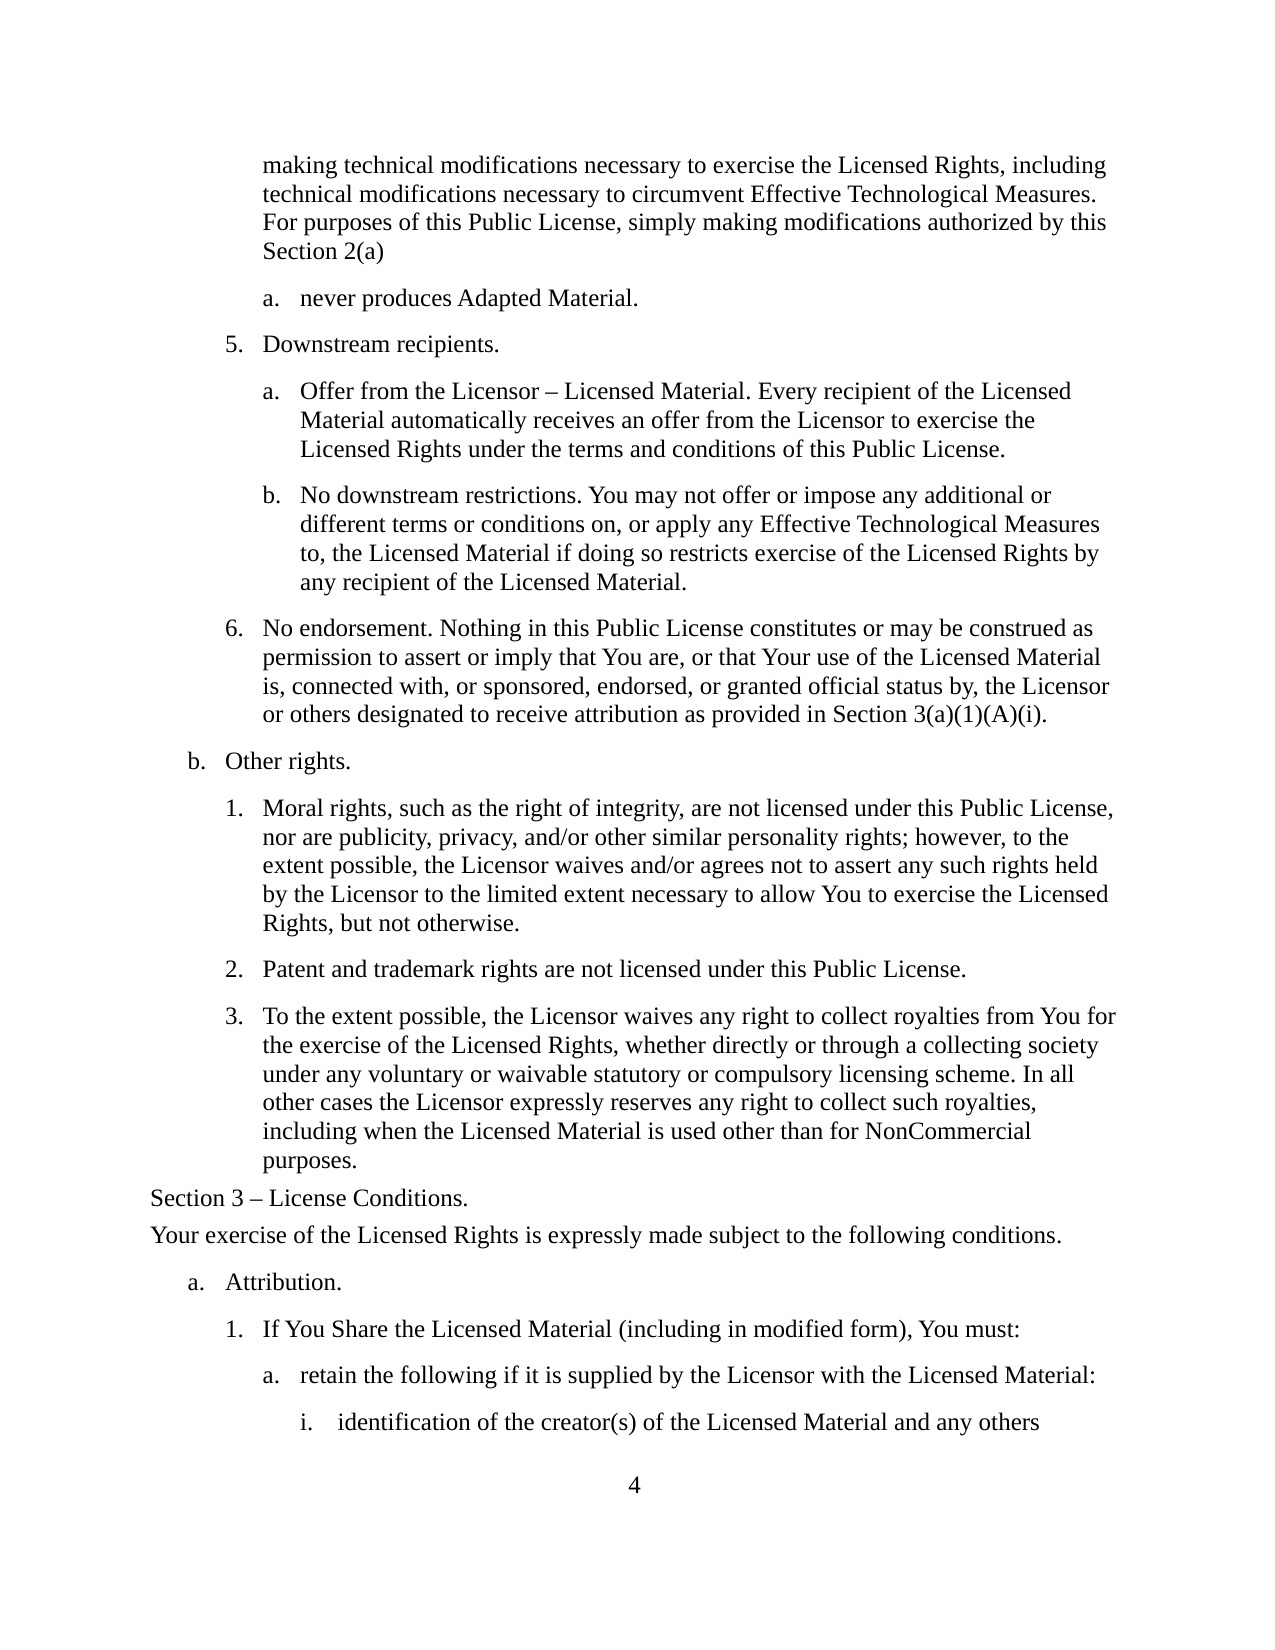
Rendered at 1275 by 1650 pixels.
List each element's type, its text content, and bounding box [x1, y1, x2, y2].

list No downstream restrictions. You may not offer or impose any additional or different terms or conditions on, or apply any Effective Technological Measures to, the Licensed Material if doing so restricts exercise of the Licensed Rights by any recipient of the Licensed Material. [262, 480, 1125, 595]
list No endorsement. Nothing in this Public License constitutes or may be construed as permission to assert or imply that You are, or that Your use of the Licensed Material is, connected with, or sponsored, endorsed, or granted official status by, the Licensor or others designated to receive attribution as provided in Section 3(a)(1)(A)(i). [225, 613, 1125, 728]
list Other rights. [187, 746, 1125, 775]
list If You Share the Licensed Material (including in modified form), You must: [225, 1314, 1125, 1342]
list Offer from the Licensor – Licensed Material. Every recipient of the Licensed Material automatically receives an offer from the Licensor to exercise the Licensed Rights under the terms and conditions of this Public License. [262, 376, 1125, 462]
list Patent and trademark rights are not licensed under this Public License. [225, 954, 1125, 983]
list making technical modifications necessary to exercise the Licensed Rights, including technical modifications necessary to circumvent Effective Technological Measures. For purposes of this Public License, simply making modifications authorized by this Section 2(a) [225, 150, 1125, 265]
text Your exercise of the Licensed Rights is expressly made subject to the following conditions. [150, 1220, 1125, 1249]
list retain the following if it is supplied by the Licensor with the Licensed Material: [262, 1360, 1125, 1389]
list Downstream recipients. [225, 329, 1125, 358]
text Section 3 – License Conditions. [150, 1183, 1125, 1211]
list never produces Adapted Material. [262, 283, 1125, 312]
list identification of the creator(s) of the Licensed Material and any others [300, 1407, 1125, 1436]
list Moral rights, such as the right of integrity, are not licensed under this Public License, nor are publicity, privacy, and/or other similar personality rights; however, to the extent possible, the Licensor waives and/or agrees not to assert any such rights held by the Licensor to the limited extent necessary to allow You to exercise the Licensed Rights, but not otherwise. [225, 793, 1125, 937]
list Attribution. [187, 1267, 1125, 1296]
list To the extent possible, the Licensor waives any right to collect royalties from You for the exercise of the Licensed Rights, whether directly or through a collecting society under any voluntary or waivable statutory or compulsory licensing scheme. In all other cases the Licensor expressly reserves any right to collect such royalties, including when the Licensed Material is used other than for NonCommercial purposes. [225, 1001, 1125, 1174]
